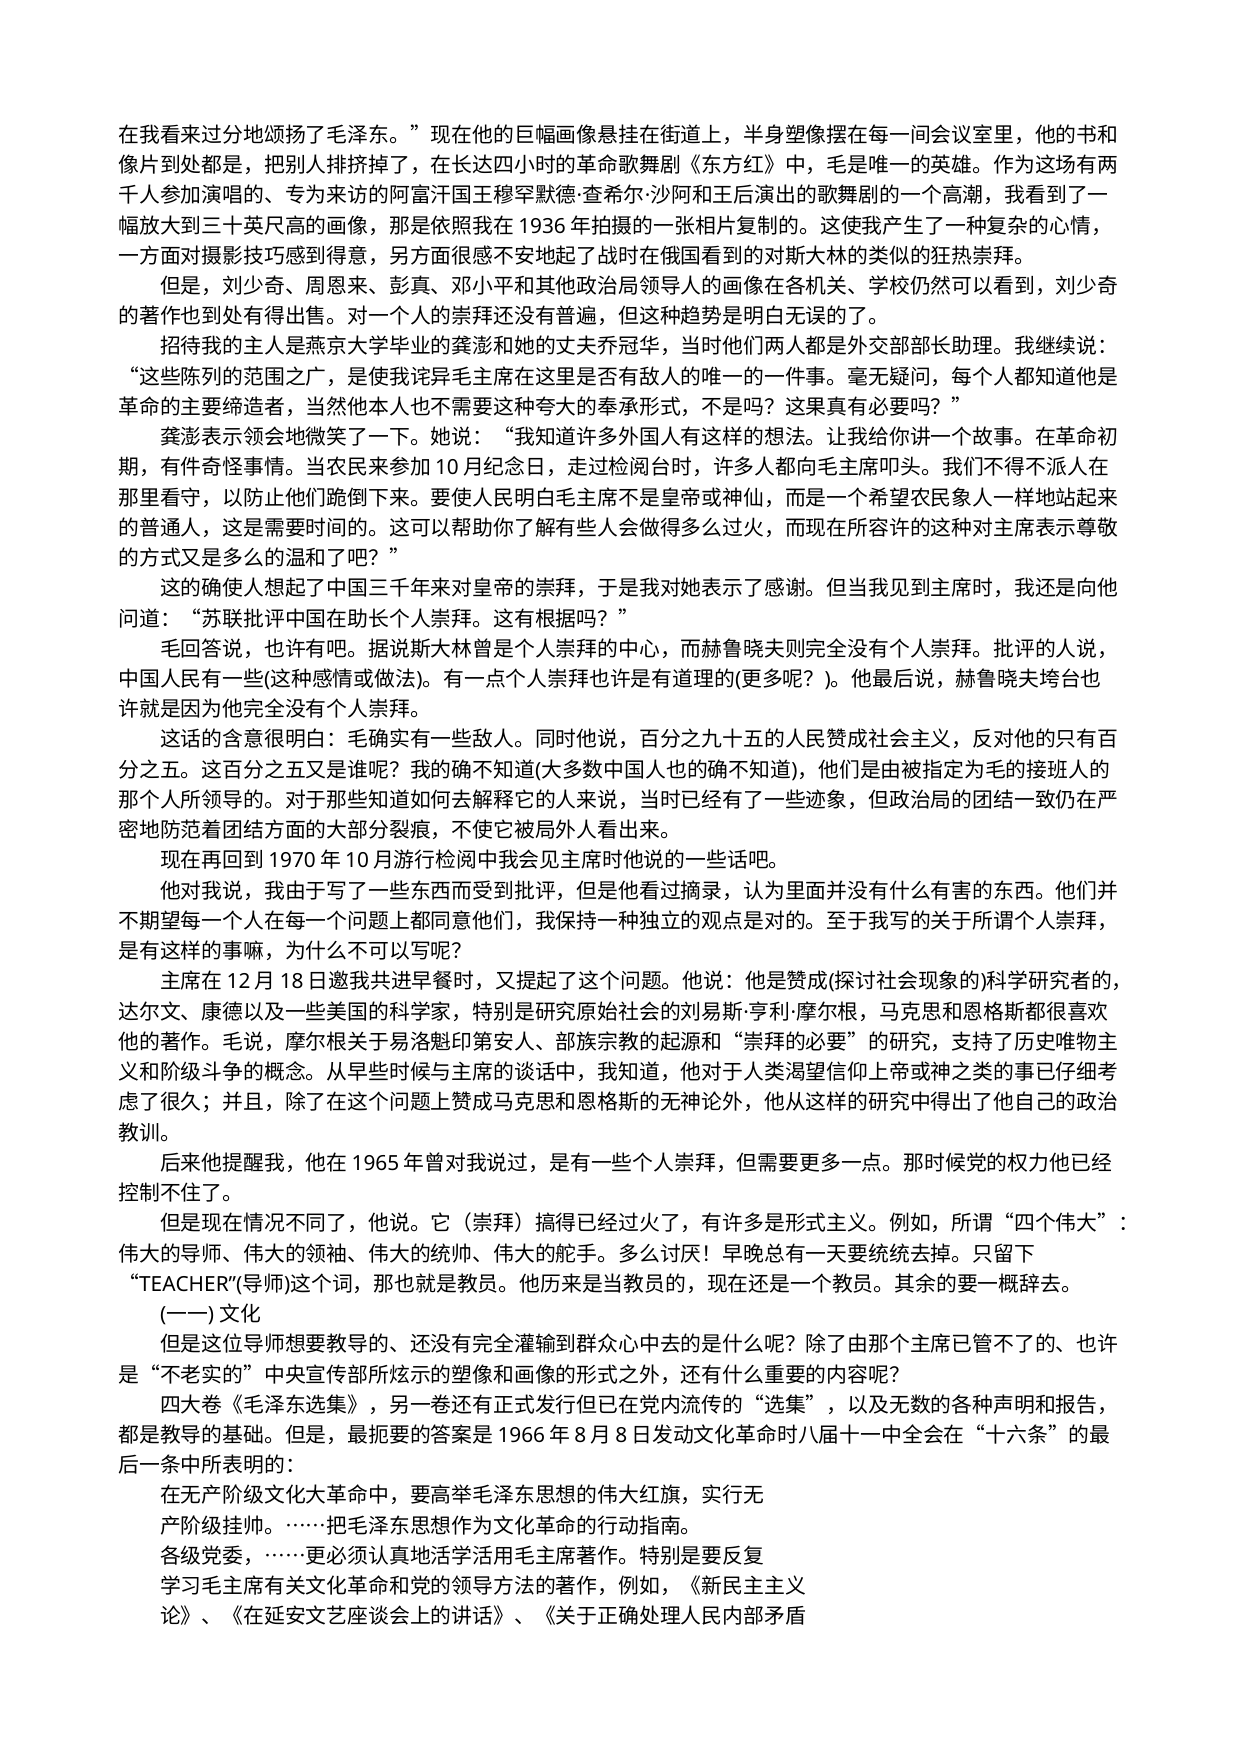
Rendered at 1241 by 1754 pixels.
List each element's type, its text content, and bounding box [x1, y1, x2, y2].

text 后来他提醒我，他在1965年曾对我说过，是有一些个人崇拜，但需要更多一点。那时候党的权力他已经控制不住了。 [118, 1146, 1122, 1207]
text 在我看来过分地颂扬了毛泽东。”现在他的巨幅画像悬挂在街道上，半身塑像摆在每一间会议室里，他的书和像片到处都是，把别人排挤掉了，在长达四小时的革命歌舞剧《东方红》中，毛是唯一的英雄。作为这场有两千人参加演唱的、专为来访的阿富汗国王穆罕默德·查希尔·沙阿和王后演出的歌舞剧的一个高潮，我看到了一幅放大到三十英尺高的画像，那是依照我在1936年拍摄的一张相片复制的。这使我产生了一种复杂的心情，一方面对摄影技巧感到得意，另方面很感不安地起了战时在俄国看到的对斯大林的类似的狂热崇拜。 [118, 118, 1122, 269]
text 学习毛主席有关文化革命和党的领导方法的著作，例如，《新民主主义 [118, 1569, 1122, 1599]
text 现在再回到1970年10月游行检阅中我会见主席时他说的一些话吧。 [118, 844, 1122, 874]
text 毛回答说，也许有吧。据说斯大林曾是个人崇拜的中心，而赫鲁晓夫则完全没有个人崇拜。批评的人说，中国人民有一些(这种感情或做法)。有一点个人崇拜也许是有道理的(更多呢？)。他最后说，赫鲁晓夫垮台也许就是因为他完全没有个人崇拜。 [118, 632, 1122, 723]
text 但是现在情况不同了，他说。它（崇拜）搞得已经过火了，有许多是形式主义。例如，所谓“四个伟大”：伟大的导师、伟大的领袖、伟大的统帅、伟大的舵手。多么讨厌！早晚总有一天要统统去掉。只留下“TEACHER”(导师)这个词，那也就是教员。他历来是当教员的，现在还是一个教员。其余的要一概辞去。 [118, 1207, 1122, 1297]
text 这话的含意很明白：毛确实有一些敌人。同时他说，百分之九十五的人民赞成社会主义，反对他的只有百分之五。这百分之五又是谁呢？我的确不知道(大多数中国人也的确不知道)，他们是由被指定为毛的接班人的那个人所领导的。对于那些知道如何去解释它的人来说，当时已经有了一些迹象，但政治局的团结一致仍在严密地防范着团结方面的大部分裂痕，不使它被局外人看出来。 [118, 723, 1122, 844]
text 招待我的主人是燕京大学毕业的龚澎和她的丈夫乔冠华，当时他们两人都是外交部部长助理。我继续说：“这些陈列的范围之广，是使我诧异毛主席在这里是否有敌人的唯一的一件事。毫无疑问，每个人都知道他是革命的主要缔造者，当然他本人也不需要这种夸大的奉承形式，不是吗？这果真有必要吗？” [118, 330, 1122, 420]
text 但是这位导师想要教导的、还没有完全灌输到群众心中去的是什么呢？除了由那个主席已管不了的、也许是“不老实的”中央宣传部所炫示的塑像和画像的形式之外，还有什么重要的内容呢？ [118, 1328, 1122, 1388]
text 他对我说，我由于写了一些东西而受到批评，但是他看过摘录，认为里面并没有什么有害的东西。他们并不期望每一个人在每一个问题上都同意他们，我保持一种独立的观点是对的。至于我写的关于所谓个人崇拜，是有这样的事嘛，为什么不可以写呢？ [118, 874, 1122, 964]
text 论》、《在延安文艺座谈会上的讲话》、《关于正确处理人民内部矛盾 [118, 1599, 1122, 1630]
text 在无产阶级文化大革命中，要高举毛泽东思想的伟大红旗，实行无 [118, 1479, 1122, 1509]
text (一一) 文化 [118, 1297, 1122, 1328]
text 四大卷《毛泽东选集》，另一卷还有正式发行但已在党内流传的“选集”，以及无数的各种声明和报告，都是教导的基础。但是，最扼要的答案是1966年8月8日发动文化革命时八届十一中全会在“十六条”的最后一条中所表明的： [118, 1388, 1122, 1479]
text 主席在12月18日邀我共进早餐时，又提起了这个问题。他说：他是赞成(探讨社会现象的)科学研究者的，达尔文、康德以及一些美国的科学家，特别是研究原始社会的刘易斯·亨利·摩尔根，马克思和恩格斯都很喜欢他的著作。毛说，摩尔根关于易洛魁印第安人、部族宗教的起源和“崇拜的必要”的研究，支持了历史唯物主义和阶级斗争的概念。从早些时候与主席的谈话中，我知道，他对于人类渴望信仰上帝或神之类的事已仔细考虑了很久；并且，除了在这个问题上赞成马克思和恩格斯的无神论外，他从这样的研究中得出了他自己的政治教训。 [118, 964, 1122, 1146]
text 产阶级挂帅。……把毛泽东思想作为文化革命的行动指南。 [118, 1509, 1122, 1539]
text 但是，刘少奇、周恩来、彭真、邓小平和其他政治局领导人的画像在各机关、学校仍然可以看到，刘少奇的著作也到处有得出售。对一个人的崇拜还没有普遍，但这种趋势是明白无误的了。 [118, 269, 1122, 330]
text 龚澎表示领会地微笑了一下。她说：“我知道许多外国人有这样的想法。让我给你讲一个故事。在革命初期，有件奇怪事情。当农民来参加10月纪念日，走过检阅台时，许多人都向毛主席叩头。我们不得不派人在那里看守，以防止他们跪倒下来。要使人民明白毛主席不是皇帝或神仙，而是一个希望农民象人一样地站起来的普通人，这是需要时间的。这可以帮助你了解有些人会做得多么过火，而现在所容许的这种对主席表示尊敬的方式又是多么的温和了吧？” [118, 420, 1122, 572]
text 这的确使人想起了中国三千年来对皇帝的崇拜，于是我对她表示了感谢。但当我见到主席时，我还是向他问道：“苏联批评中国在助长个人崇拜。这有根据吗？” [118, 572, 1122, 632]
text 各级党委，……更必须认真地活学活用毛主席著作。特别是要反复 [118, 1539, 1122, 1569]
